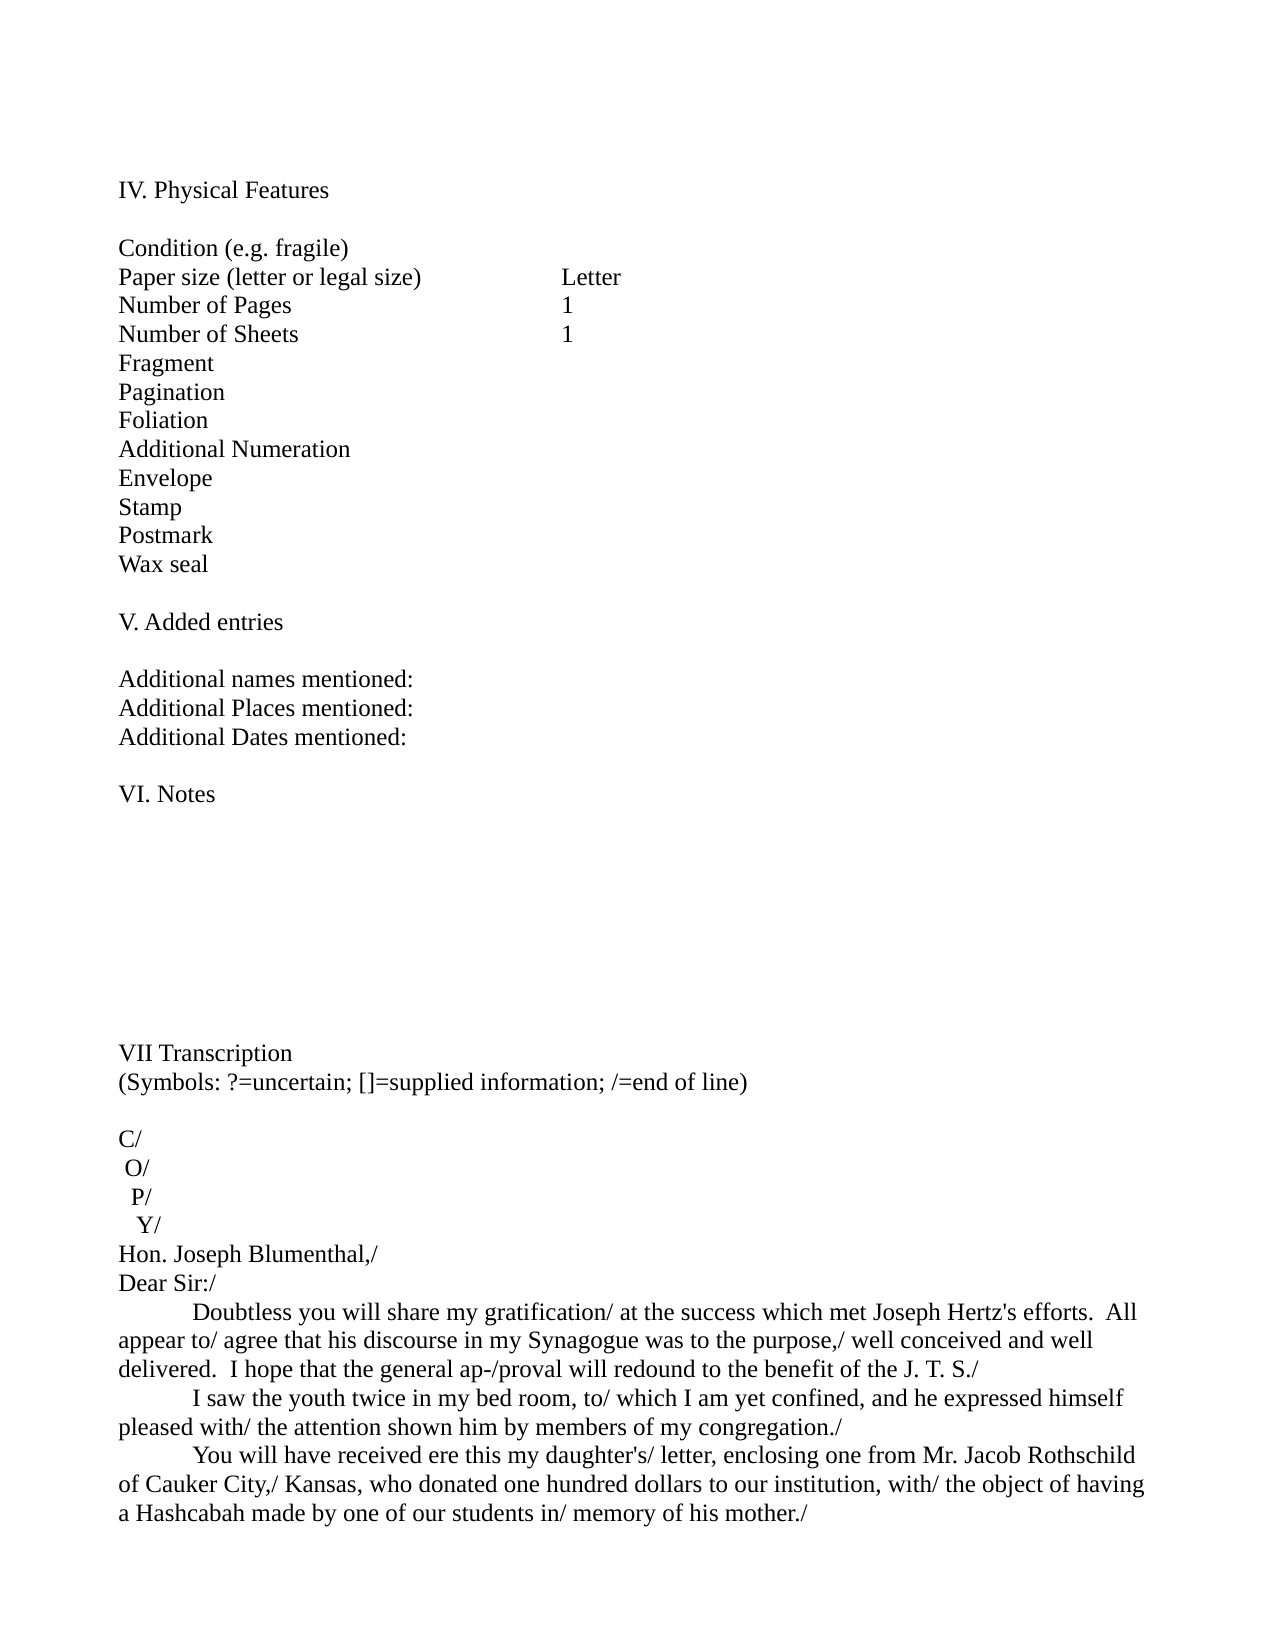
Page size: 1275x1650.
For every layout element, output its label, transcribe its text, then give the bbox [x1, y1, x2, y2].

text I saw the youth twice in my bed room, to/ which I am yet confined, and he expressed himself pleased with/ the attention shown him by members of my congregation./ [118, 1383, 1157, 1441]
text Y/ [118, 1211, 1157, 1239]
text Envelope [118, 463, 1157, 492]
text VII Transcription [118, 1038, 1157, 1067]
text Hon. Joseph Blumenthal,/ [118, 1239, 1157, 1268]
text (Symbols: ?=uncertain; []=supplied information; /=end of line) [118, 1067, 1157, 1096]
text Number of Pages 1 [118, 291, 1157, 319]
text Stamp [118, 492, 1157, 521]
text Pagination [118, 377, 1157, 406]
text Doubtless you will share my gratification/ at the success which met Joseph Hertz's efforts. All appear to/ agree that his discourse in my Synagogue was to the purpose,/ well conceived and well delivered. I hope that the general ap-/proval will redound to the benefit of the J. T. S./ [118, 1297, 1157, 1383]
text Additional Dates mentioned: [118, 722, 1157, 751]
text Fragment [118, 348, 1157, 377]
text IV. Physical Features [118, 176, 1157, 204]
text Additional names mentioned: [118, 664, 1157, 693]
text Wax seal [118, 549, 1157, 578]
text Foliation [118, 406, 1157, 434]
text Number of Sheets 1 [118, 319, 1157, 348]
text Paper size (letter or legal size) Letter [118, 262, 1157, 291]
text P/ [118, 1182, 1157, 1211]
text Postma rk [118, 521, 1157, 549]
text V. Added entries [118, 607, 1157, 636]
text Additional Places mentioned: [118, 693, 1157, 722]
text O/ [118, 1153, 1157, 1182]
text Additional Numeration [118, 434, 1157, 463]
text C/ [118, 1124, 1157, 1153]
text Dear Sir:/ [118, 1268, 1157, 1297]
text VI. Notes [118, 779, 1157, 808]
text You will have received ere this my daughter's/ letter, enclosing one from Mr. Jacob Rothschild of Cauker City,/ Kansas, who donated one hundred dollars to our institution, with/ the object of having a Hashcabah made by one of our students in/ memory of his mother./ [118, 1441, 1157, 1527]
text Condition (e.g. fragile) [118, 233, 1157, 262]
